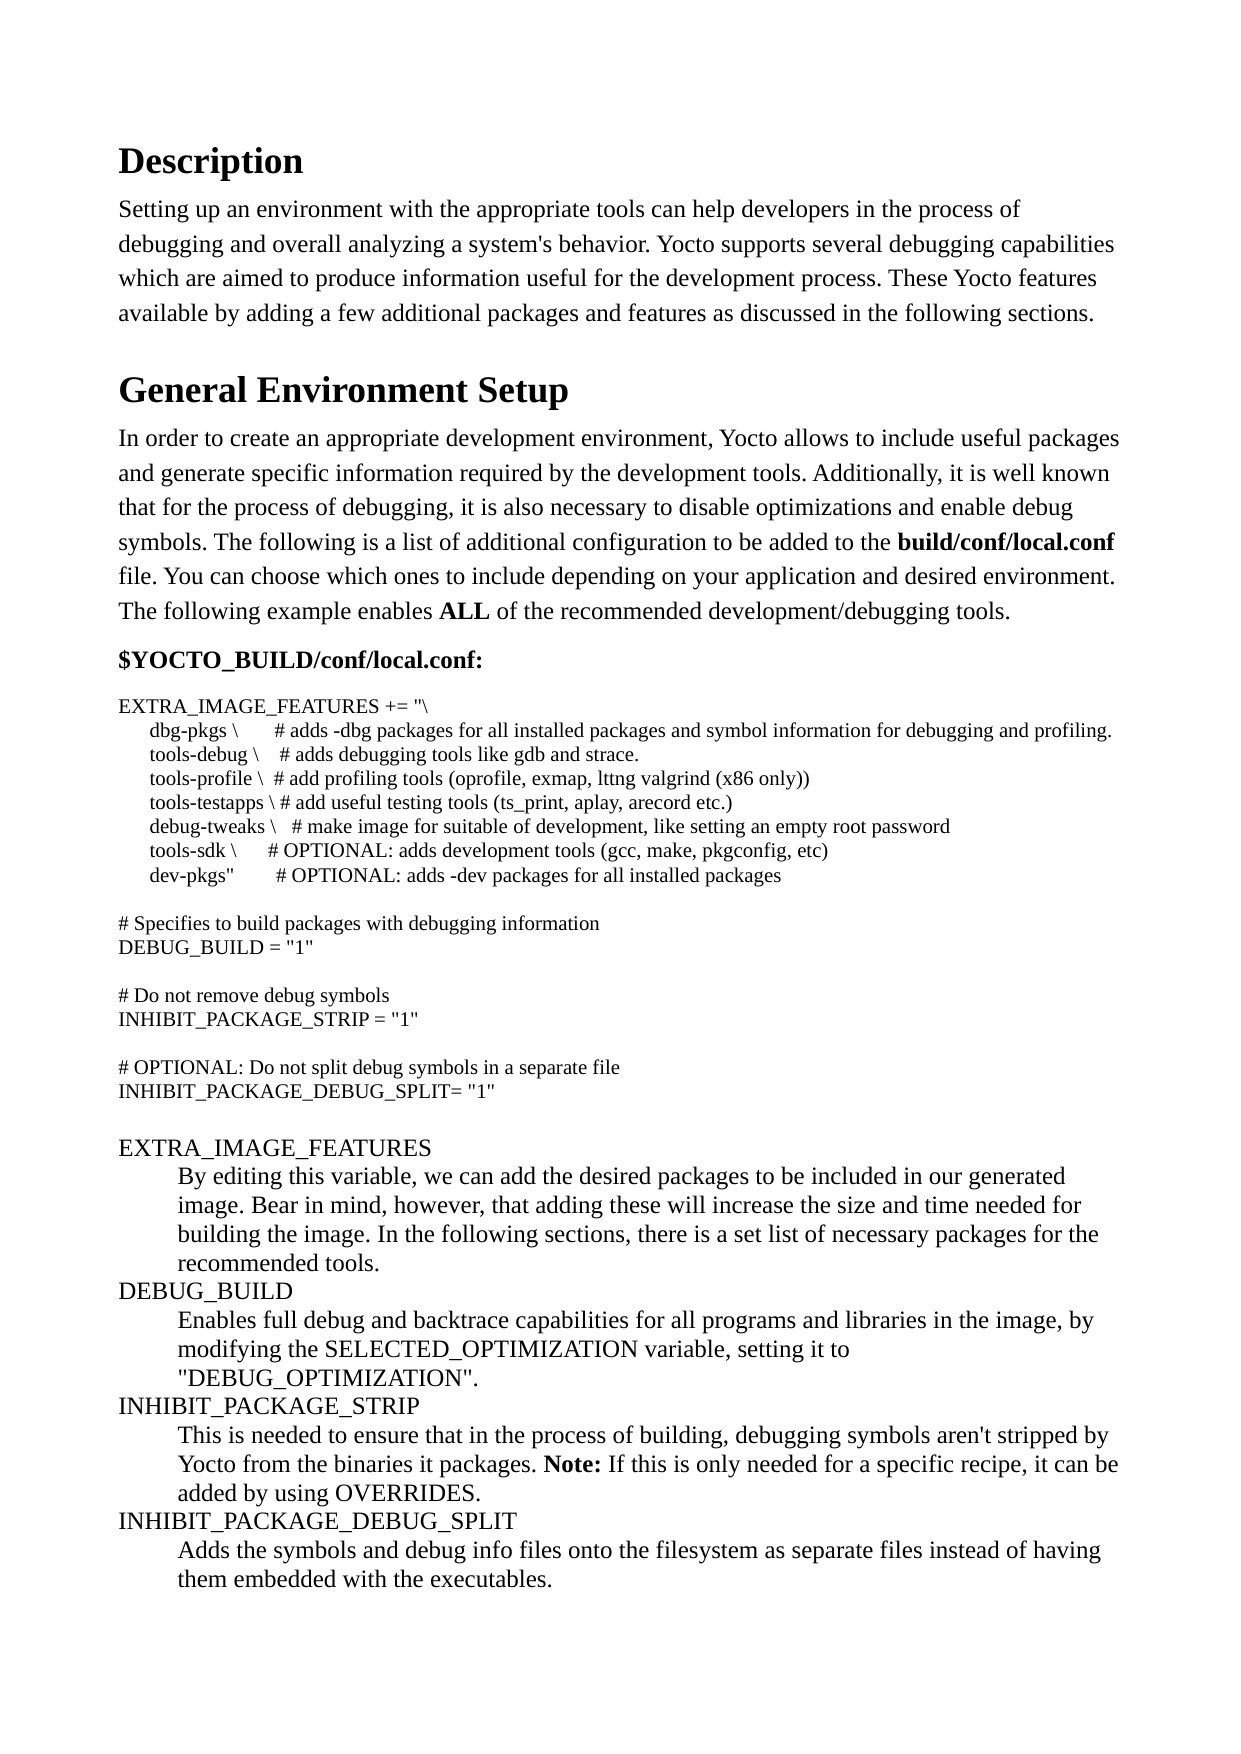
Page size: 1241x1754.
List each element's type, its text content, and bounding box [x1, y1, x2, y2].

text tools-sdk \ # OPTIONAL: adds development tools (gcc, make, pkgconfig, etc) [118, 838, 1122, 862]
subtitle DEBUG_BUILD [118, 1276, 1122, 1305]
text tools-testapps \ # add useful testing tools (ts_print, aplay, arecord etc.) [118, 790, 1122, 814]
text DEBUG_BUILD = "1" [118, 935, 1122, 959]
text dbg-pkgs \ # adds -dbg packages for all installed packages and symbol information for debugging and profiling. [118, 718, 1122, 742]
text tools-debug \ # adds debugging tools like gdb and strace. [118, 742, 1122, 766]
text dev-pkgs" # OPTIONAL: adds -dev packages for all installed packages [118, 862, 1122, 887]
subtitle INHIBIT_PACKAGE_DEBUG_SPLIT [118, 1506, 1122, 1535]
text # Specifies to build packages with debugging information [118, 911, 1122, 935]
subtitle General Environment Setup [118, 368, 1122, 411]
text In order to create an appropriate development environment, Yocto allows to include useful packages and generate specific information required by the development tools. Additionally, it is well known that for the process of debugging, it is also necessary to disable optimizations and enable debug symbols. The following is a list of additional configuration to be added to the build/conf/local.conf file. You can choose which ones to include depending on your application and desired environment. The following example enables ALL of the recommended development/debugging tools. [118, 423, 1122, 625]
list This is needed to ensure that in the process of building, debugging symbols aren't stripped by Yocto from the binaries it packages. Note: If this is only needed for a specific recipe, it can be added by using OVERRIDES. [177, 1420, 1122, 1506]
list Enables full debug and backtrace capabilities for all programs and libraries in the image, by modifying the SELECTED_OPTIMIZATION variable, setting it to "DEBUG_OPTIMIZATION". [177, 1305, 1122, 1391]
subtitle INHIBIT_PACKAGE_STRIP [118, 1391, 1122, 1420]
text INHIBIT_PACKAGE_DEBUG_SPLIT= "1" [118, 1079, 1122, 1103]
list By editing this variable, we can add the desired packages to be included in our generated image. Bear in mind, however, that adding these will increase the size and time needed for building the image. In the following sections, there is a set list of necessary packages for the recommended tools. [177, 1161, 1122, 1276]
text debug-tweaks \ # make image for suitable of development, like setting an empty root password [118, 814, 1122, 838]
subtitle Description [118, 139, 1122, 182]
text EXTRA_IMAGE_FEATURES += "\ [118, 694, 1122, 718]
text # OPTIONAL: Do not split debug symbols in a separate file [118, 1055, 1122, 1079]
list Adds the symbols and debug info files onto the filesystem as separate files instead of having them embedded with the executables. [177, 1535, 1122, 1593]
subtitle EXTRA_IMAGE_FEATURES [118, 1133, 1122, 1161]
text tools-profile \ # add profiling tools (oprofile, exmap, lttng valgrind (x86 only)) [118, 766, 1122, 790]
text # Do not remove debug symbols [118, 983, 1122, 1007]
text INHIBIT_PACKAGE_STRIP = "1" [118, 1007, 1122, 1031]
text $YOCTO_BUILD/conf/local.conf: [118, 645, 1122, 674]
text Setting up an environment with the appropriate tools can help developers in the process of debugging and overall analyzing a system's behavior. Yocto supports several debugging capabilities which are aimed to produce information useful for the development process. These Yocto features available by adding a few additional packages and features as discussed in the following sections. [118, 194, 1122, 327]
